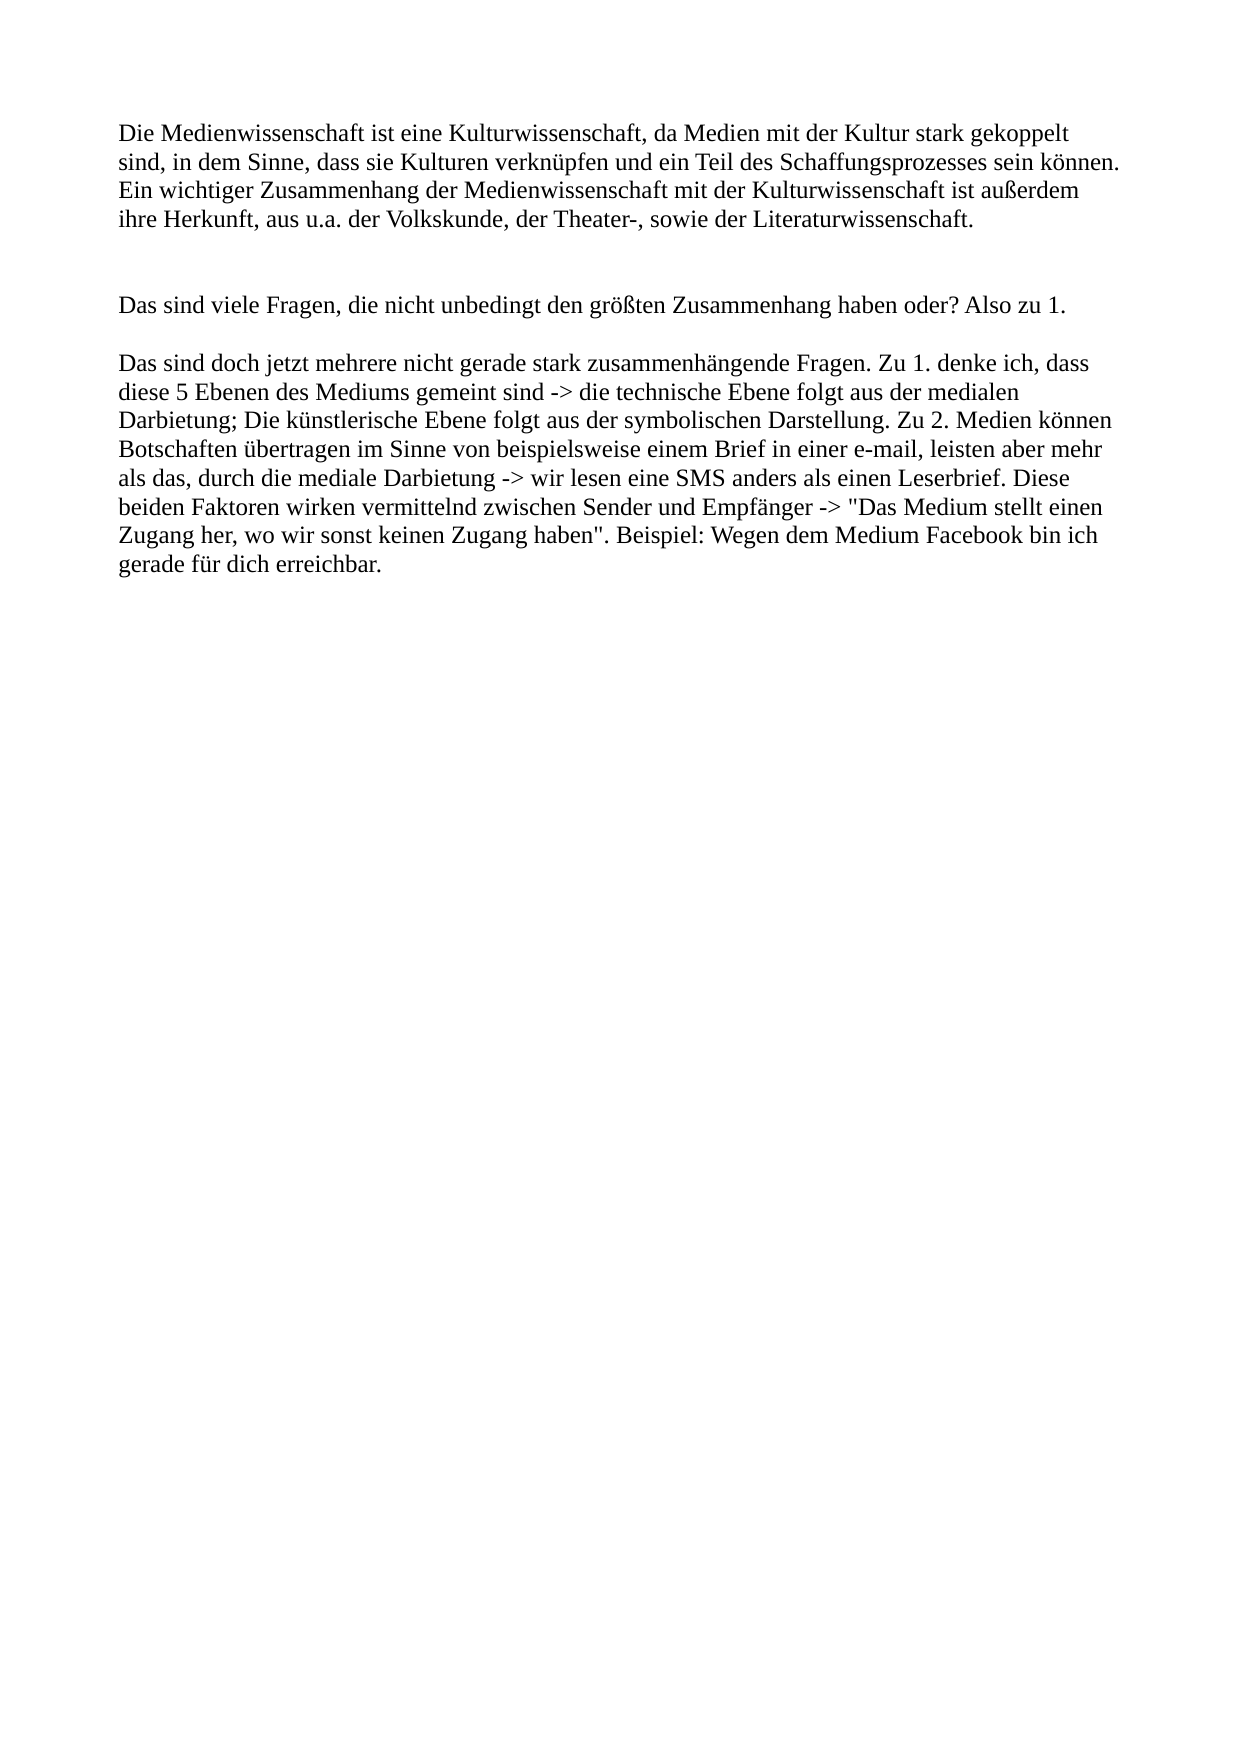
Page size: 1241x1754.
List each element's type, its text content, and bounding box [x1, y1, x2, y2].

text Die Medienwissenschaft ist eine Kulturwissenschaft, da Medien mit der Kultur stark gekoppelt sind, in dem Sinne, dass sie Kulturen verknüpfen und ein Teil des Schaffungsprozesses sein können. Ein wichtiger Zusammenhang der Medienwissenschaft mit der Kulturwissenschaft ist außerdem ihre Herkunft, aus u.a. der Volkskunde, der Theater-, sowie der Literaturwissenschaft. [118, 118, 1122, 233]
text Das sind viele Fragen, die nicht unbedingt den größten Zusammenhang haben oder? Also zu 1. [118, 291, 1122, 319]
text Das sind doch jetzt mehrere nicht gerade stark zusammenhängende Fragen. Zu 1. denke ich, dass diese 5 Ebenen des Mediums gemeint sind -> die technische Ebene folgt aus der medialen Darbietung; Die künstlerische Ebene folgt aus der symbolischen Darstellung. Zu 2. Medien können Botschaften übertragen im Sinne von beispielsweise einem Brief in einer e-mail, leisten aber mehr als das, durch die mediale Darbietung -> wir lesen eine SMS anders als einen Leserbrief. Diese beiden Faktoren wirken vermittelnd zwischen Sender und Empfänger -> "Das Medium stellt einen Zugang her, wo wir sonst keinen Zugang haben". Beispiel: Wegen dem Medium Facebook bin ich gerade für dich erreichbar. [118, 348, 1122, 578]
